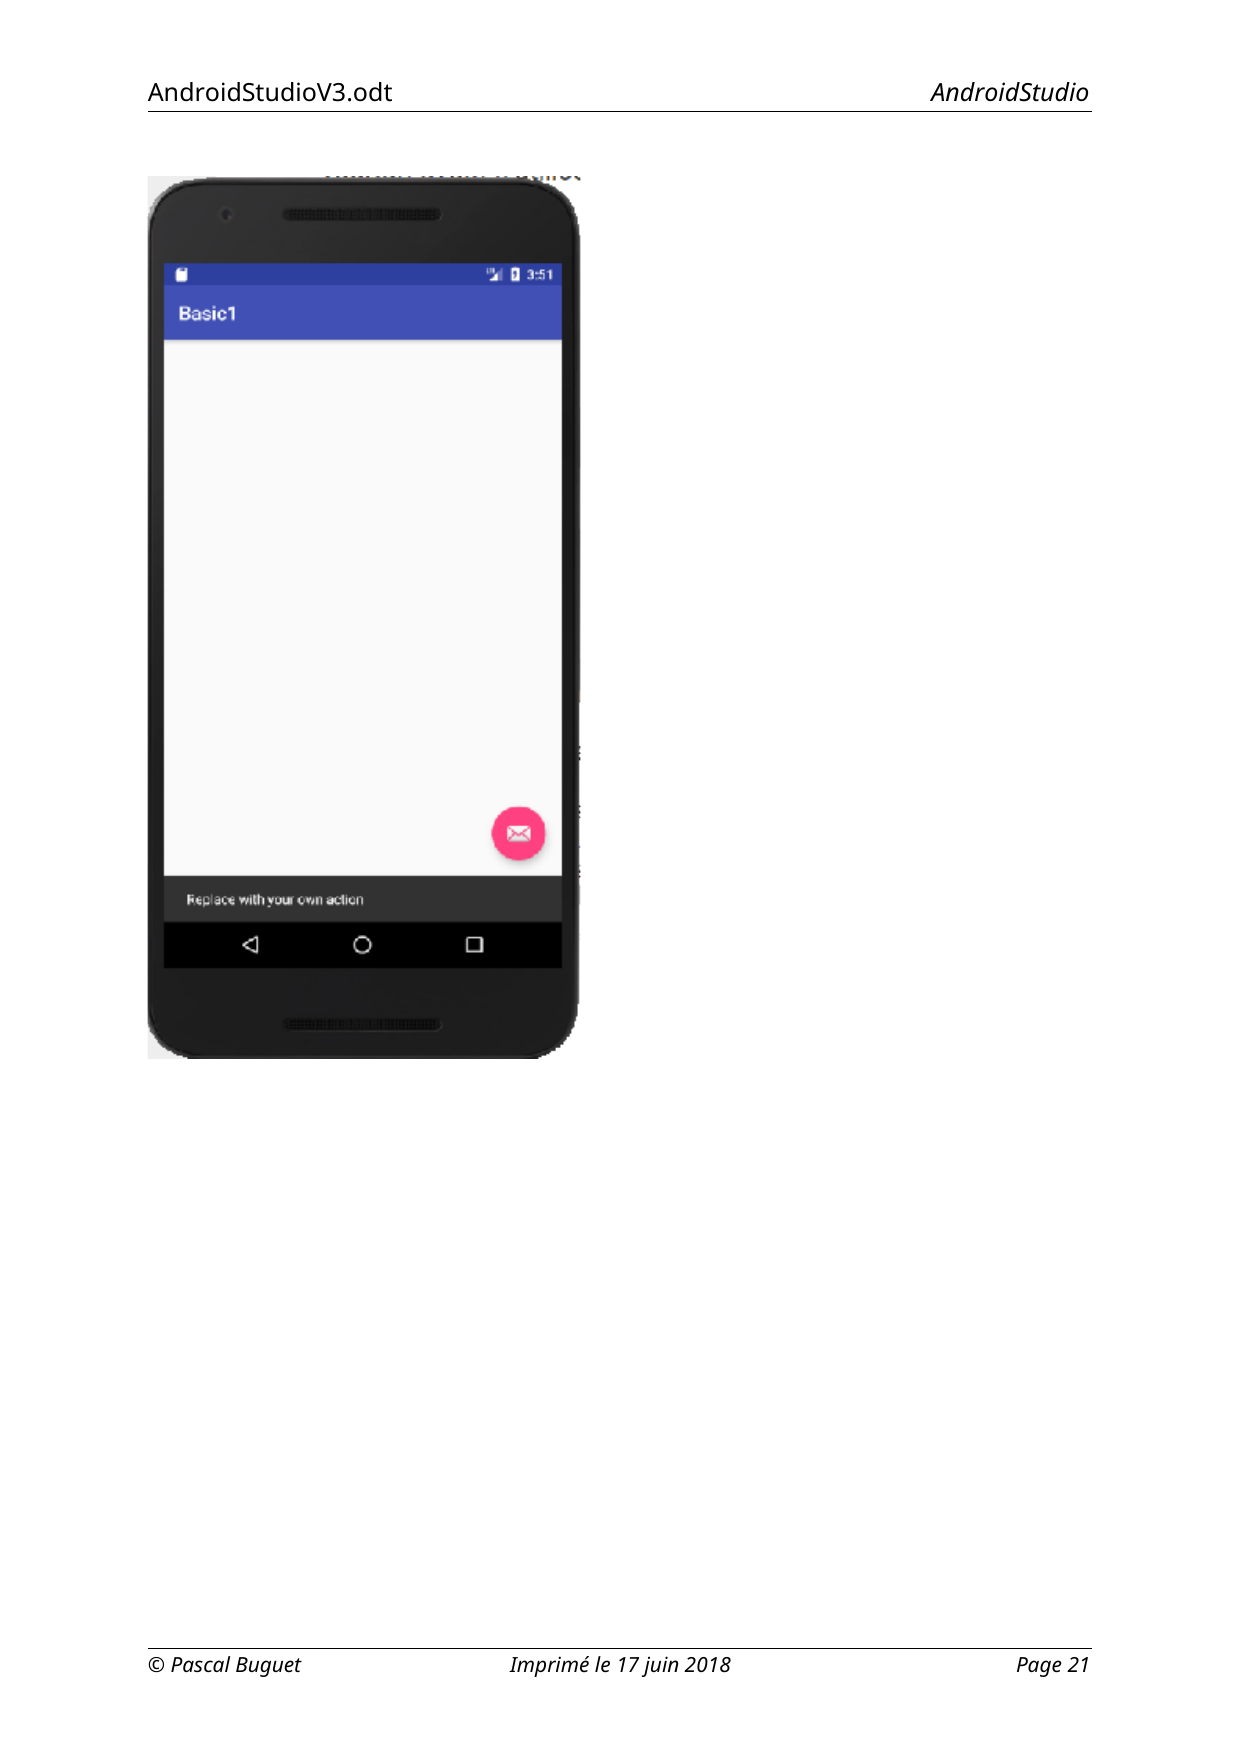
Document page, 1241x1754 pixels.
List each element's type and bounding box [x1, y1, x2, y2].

picture [147, 176, 581, 1059]
